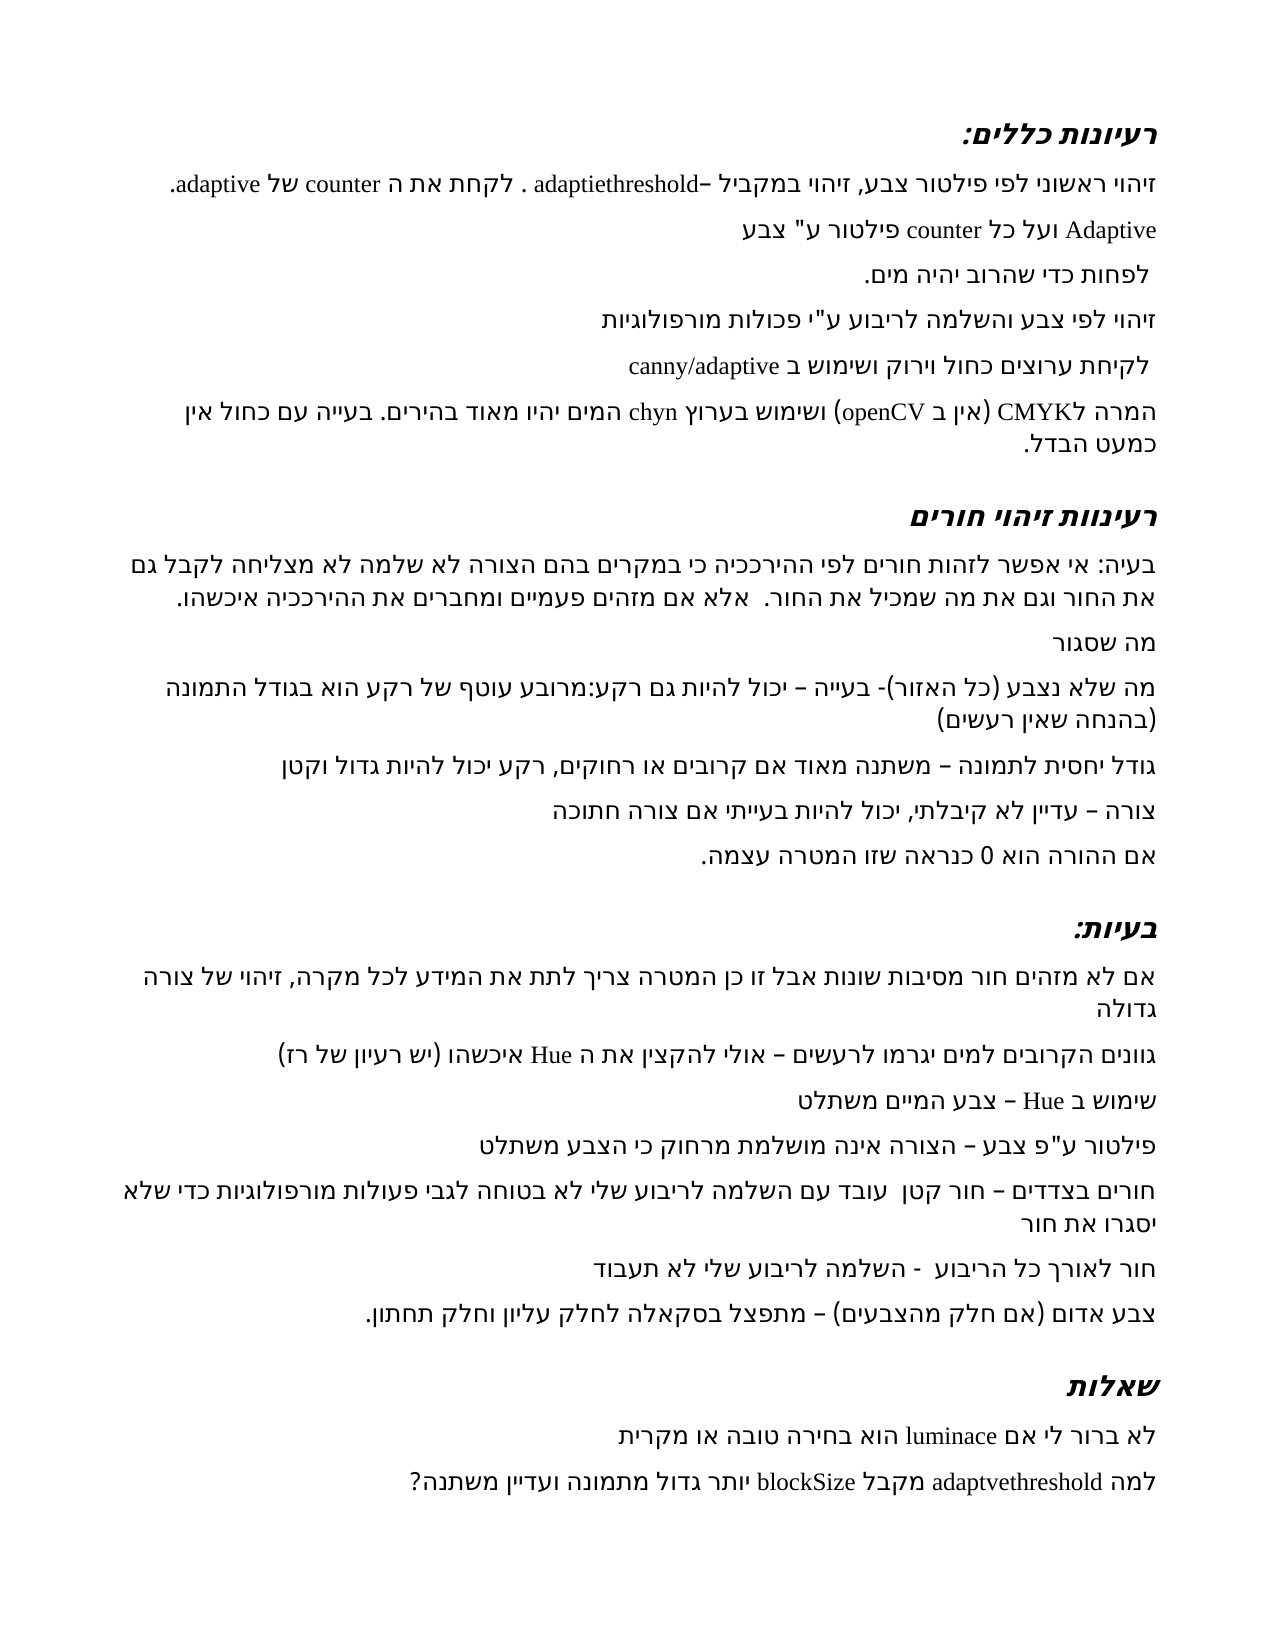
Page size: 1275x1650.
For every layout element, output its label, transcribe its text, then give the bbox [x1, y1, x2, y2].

text חור לאורך כל הריבוע - השלמה לריבוע שלי לא תעבוד [118, 1255, 1157, 1288]
text לקיחת ערוצים כחול וירוק ושימוש ב canny/adaptive [118, 351, 1157, 384]
text אם ההורה הוא 0 כנראה שזו המטרה עצמה. [118, 842, 1157, 874]
text לפחות כדי שהרוב יהיה מים. [118, 261, 1157, 293]
subtitle שאלות [118, 1370, 1157, 1408]
subtitle רעינוות זיהוי חורים [118, 501, 1157, 539]
text אם לא מזהים חור מסיבות שונות אבל זו כן המטרה צריך לתת את המידע לכל מקרה, זיהוי של צורה גדולה [118, 962, 1157, 1028]
text מה שלא נצבע (כל האזור)- בעייה – יכול להיות גם רקע:מרובע עוטף של רקע הוא בגודל התמונה (בהנחה שאין רעשים) [118, 674, 1157, 739]
text גוונים הקרובים למים יגרמו לרעשים – אולי להקצין את ה Hue איכשהו (יש רעיון של רז) [118, 1040, 1157, 1074]
text צבע אדום (אם חלק מהצבעים) – מתפצל בסקאלה לחלק עליון וחלק תחתון. [118, 1300, 1157, 1333]
text זיהוי ראשוני לפי פילטור צבע, זיהוי במקביל –adaptiethreshold . לקחת את ה counter של adaptive. [118, 169, 1157, 202]
text המרה לCMYK (אין ב openCV) ושימוש בערוץ chyn המים יהיו מאוד בהירים. בעייה עם כחול אין כמעט הבדל. [118, 397, 1157, 463]
text זיהוי לפי צבע והשלמה לריבוע ע"י פכולות מורפולוגיות [118, 306, 1157, 338]
text למה adaptvethreshold מקבל blockSize יותר גדול מתמונה ועדיין משתנה? [118, 1467, 1157, 1500]
text לא ברור לי אם luminace הוא בחירה טובה או מקרית [118, 1421, 1157, 1454]
text בעיה: אי אפשר לזהות חורים לפי ההירככיה כי במקרים בהם הצורה לא שלמה לא מצליחה לקבל גם את החור וגם את מה שמכיל את החור. אלא אם מזהים פעמיים ומחברים את ההירככיה איכשהו. [118, 551, 1157, 616]
text חורים בצדדים – חור קטן עובד עם השלמה לריבוע שלי לא בטוחה לגבי פעולות מורפולוגיות כדי שלא יסגרו את חור [118, 1177, 1157, 1243]
text מה שסגור [118, 629, 1157, 661]
subtitle רעיונות כללים: [118, 118, 1157, 156]
subtitle בעיות: [118, 912, 1157, 950]
text שימוש ב Hue – צבע המיים משתלט [118, 1086, 1157, 1120]
text Adaptive ועל כל counter פילטור ע" צבע [118, 215, 1157, 248]
text פילטור ע"פ צבע – הצורה אינה מושלמת מרחוק כי הצבע משתלט [118, 1132, 1157, 1165]
text צורה – עדיין לא קיבלתי, יכול להיות בעייתי אם צורה חתוכה [118, 797, 1157, 829]
text גודל יחסית לתמונה – משתנה מאוד אם קרובים או רחוקים, רקע יכול להיות גדול וקטן [118, 752, 1157, 784]
